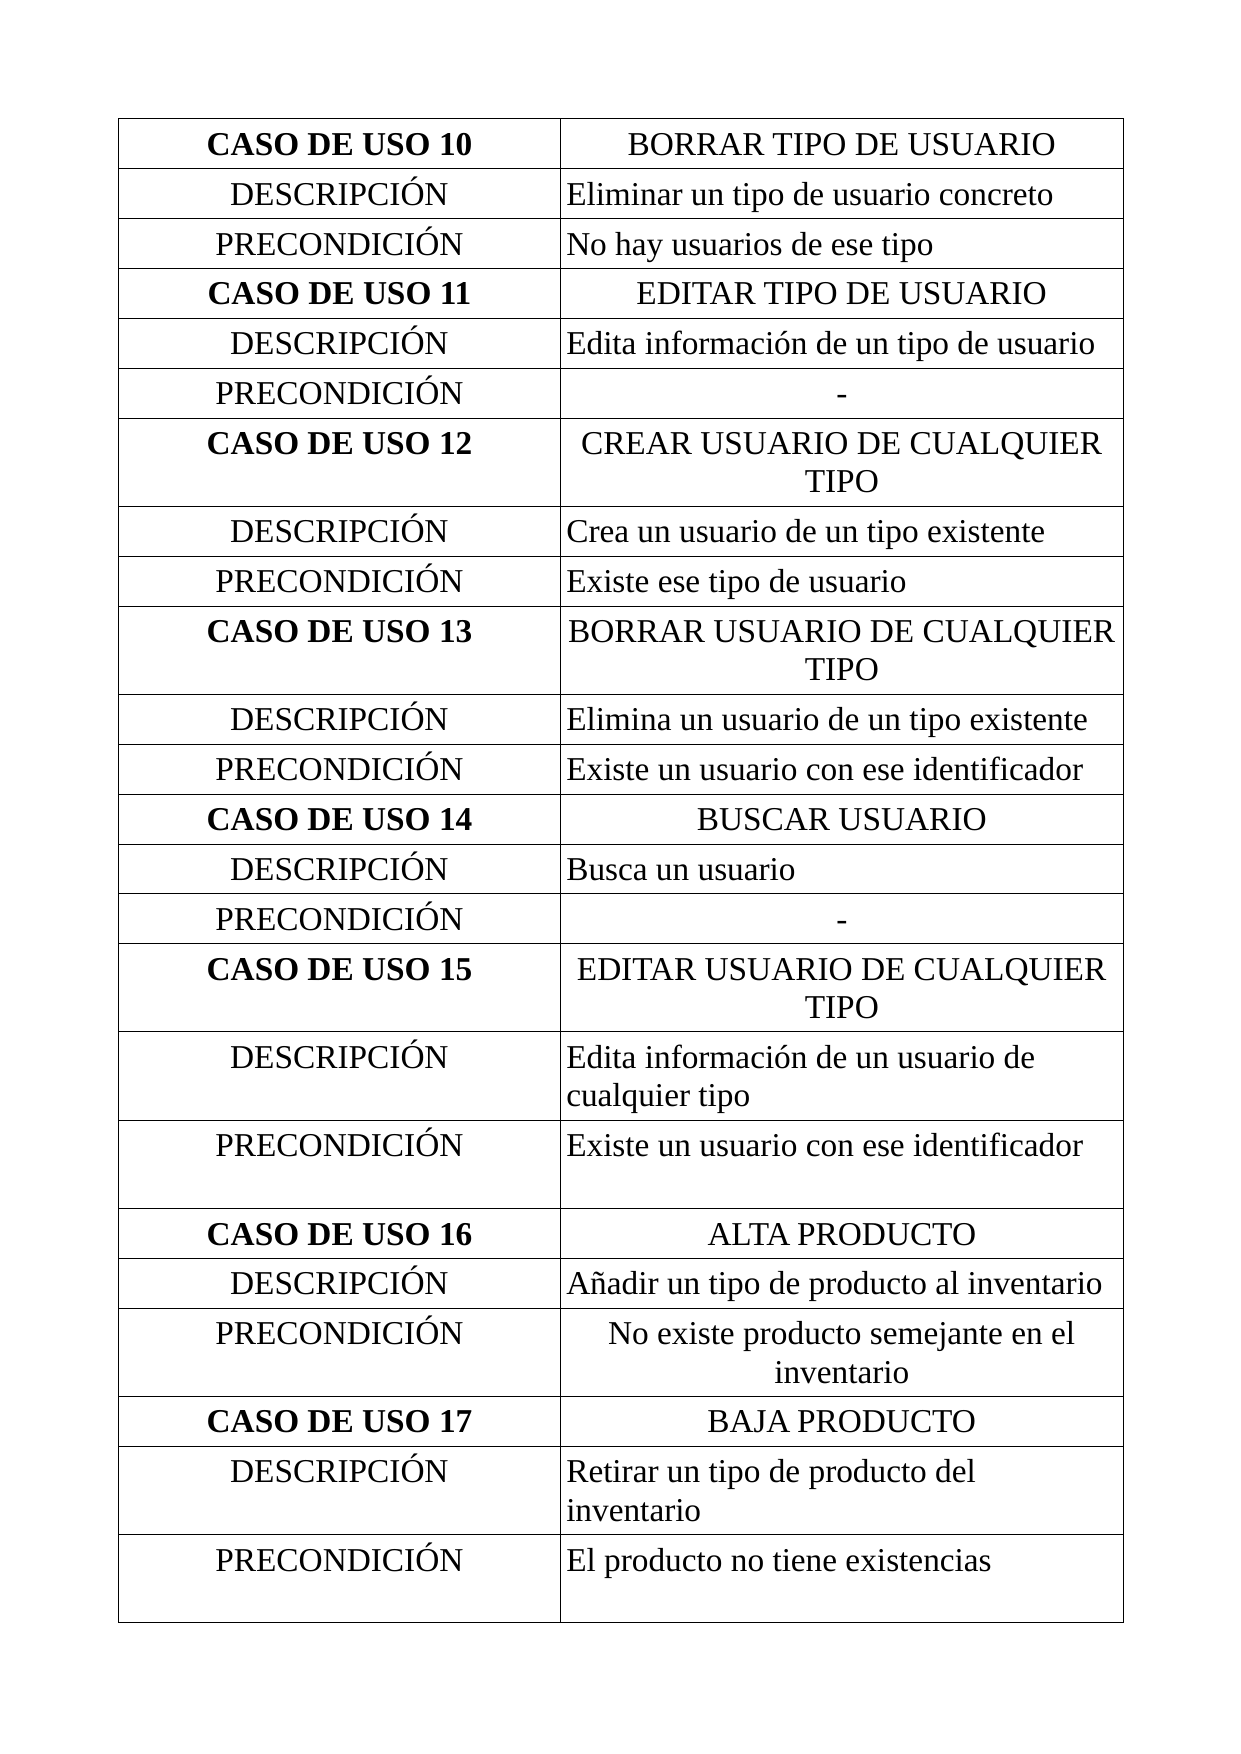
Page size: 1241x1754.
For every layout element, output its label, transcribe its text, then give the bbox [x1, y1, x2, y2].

table_cell PRECONDICIÓN [119, 1309, 560, 1396]
table_cell CASO DE USO 12 [119, 419, 560, 506]
table_cell PRECONDICIÓN [119, 1121, 560, 1208]
table_cell Busca un usuario [561, 845, 1123, 893]
table_cell CREAR USUARIO DE CUALQUIER TIPO [561, 419, 1123, 506]
table_cell - [561, 369, 1123, 417]
table_cell PRECONDICIÓN [119, 219, 560, 268]
table_cell Eliminar un tipo de usuario concreto [561, 169, 1123, 218]
table_cell Elimina un usuario de un tipo existente [561, 695, 1123, 744]
table_cell El producto no tiene existencias [561, 1535, 1123, 1622]
table_cell No hay usuarios de ese tipo [561, 219, 1123, 268]
table_cell Crea un usuario de un tipo existente [561, 507, 1123, 556]
table_cell BUSCAR USUARIO [561, 795, 1123, 843]
table_cell DESCRIPCIÓN [119, 695, 560, 744]
table_cell PRECONDICIÓN [119, 745, 560, 793]
table_cell DESCRIPCIÓN [119, 1259, 560, 1308]
table_cell CASO DE USO 15 [119, 944, 560, 1031]
table_cell Edita información de un tipo de usuario [561, 319, 1123, 368]
table_cell DESCRIPCIÓN [119, 1447, 560, 1534]
table_cell ALTA PRODUCTO [561, 1209, 1123, 1258]
table_cell PRECONDICIÓN [119, 1535, 560, 1622]
table_cell DESCRIPCIÓN [119, 507, 560, 556]
table_cell DESCRIPCIÓN [119, 319, 560, 368]
table_cell CASO DE USO 14 [119, 795, 560, 843]
table_cell DESCRIPCIÓN [119, 845, 560, 893]
table_cell DESCRIPCIÓN [119, 1032, 560, 1120]
table_cell BAJA PRODUCTO [561, 1397, 1123, 1446]
table_cell EDITAR TIPO DE USUARIO [561, 269, 1123, 318]
table_cell - [561, 894, 1123, 943]
table_cell CASO DE USO 13 [119, 607, 560, 694]
table_cell Edita información de un usuario de cualquier tipo [561, 1032, 1123, 1120]
table_cell CASO DE USO 11 [119, 269, 560, 318]
table_cell Retirar un tipo de producto del inventario [561, 1447, 1123, 1534]
table_cell Existe un usuario con ese identificador [561, 745, 1123, 793]
table_cell DESCRIPCIÓN [119, 169, 560, 218]
table_cell No existe producto semejante en el inventario [561, 1309, 1123, 1396]
table_cell BORRAR TIPO DE USUARIO [561, 119, 1123, 168]
table_cell BORRAR USUARIO DE CUALQUIER TIPO [561, 607, 1123, 694]
table_cell PRECONDICIÓN [119, 894, 560, 943]
table_cell Añadir un tipo de producto al inventario [561, 1259, 1123, 1308]
table_cell CASO DE USO 17 [119, 1397, 560, 1446]
table_cell CASO DE USO 16 [119, 1209, 560, 1258]
table_cell PRECONDICIÓN [119, 369, 560, 417]
table_cell PRECONDICIÓN [119, 557, 560, 606]
table_cell EDITAR USUARIO DE CUALQUIER TIPO [561, 944, 1123, 1031]
table_cell Existe ese tipo de usuario [561, 557, 1123, 606]
table_cell CASO DE USO 10 [119, 119, 560, 168]
table_cell Existe un usuario con ese identificador [561, 1121, 1123, 1208]
